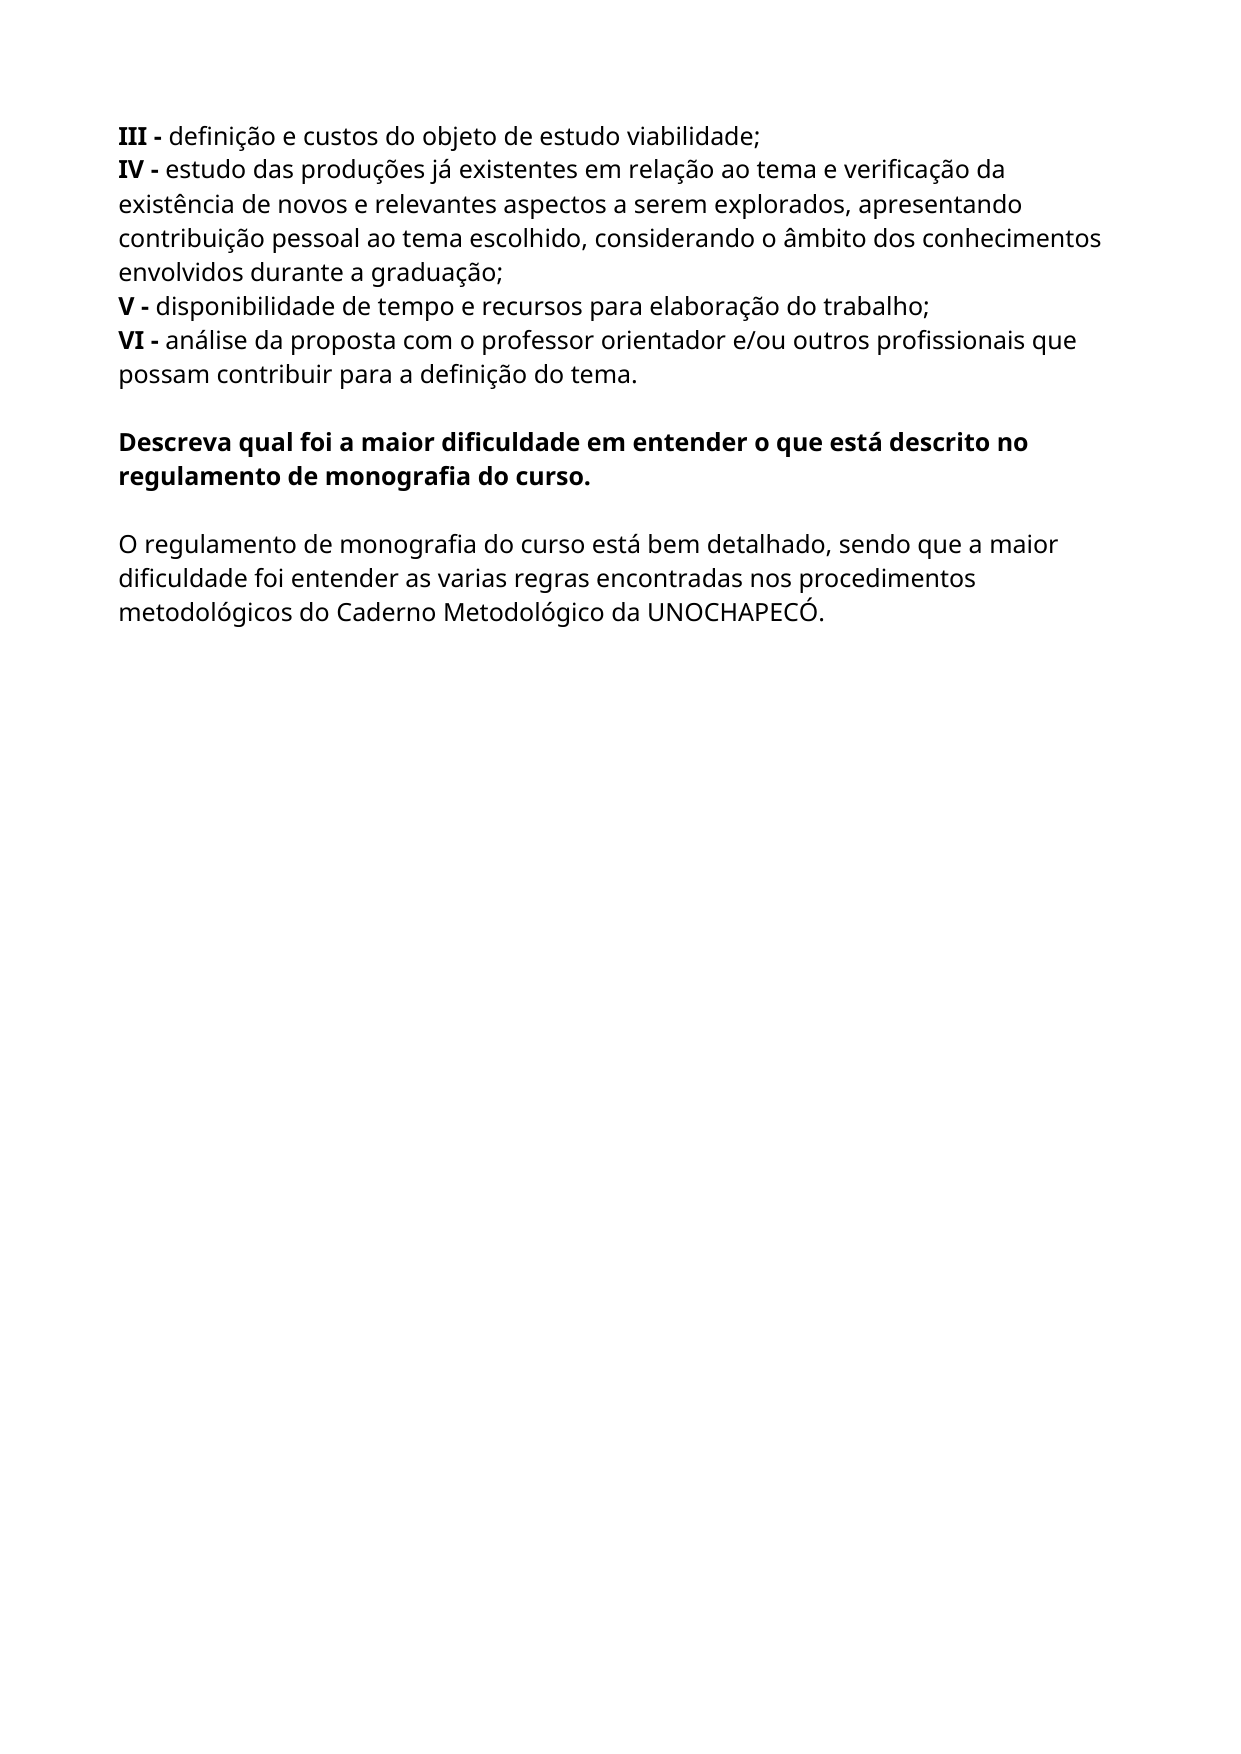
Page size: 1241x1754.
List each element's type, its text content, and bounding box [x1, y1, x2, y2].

text VI - análise da proposta com o professor orientador e/ou outros profissionais que possam contribuir para a definição do tema. [118, 322, 1122, 391]
text V - disponibilidade de tempo e recursos para elaboração do trabalho; [118, 288, 1122, 322]
text III - definição e custos do objeto de estudo viabilidade; [118, 118, 1122, 152]
text IV - estudo das produções já existentes em relação ao tema e verificação da existência de novos e relevantes aspectos a serem explorados, apresentando contribuição pessoal ao tema escolhido, considerando o âmbito dos conhecimentos envolvidos durante a graduação; [118, 152, 1122, 288]
text O regulamento de monografia do curso está bem detalhado, sendo que a maior dificuldade foi entender as varias regras encontradas nos procedimentos metodológicos do Caderno Metodológico da UNOCHAPECÓ. [118, 527, 1122, 629]
text Descreva qual foi a maior dificuldade em entender o que está descrito no regulamento de monografia do curso. [118, 425, 1122, 493]
